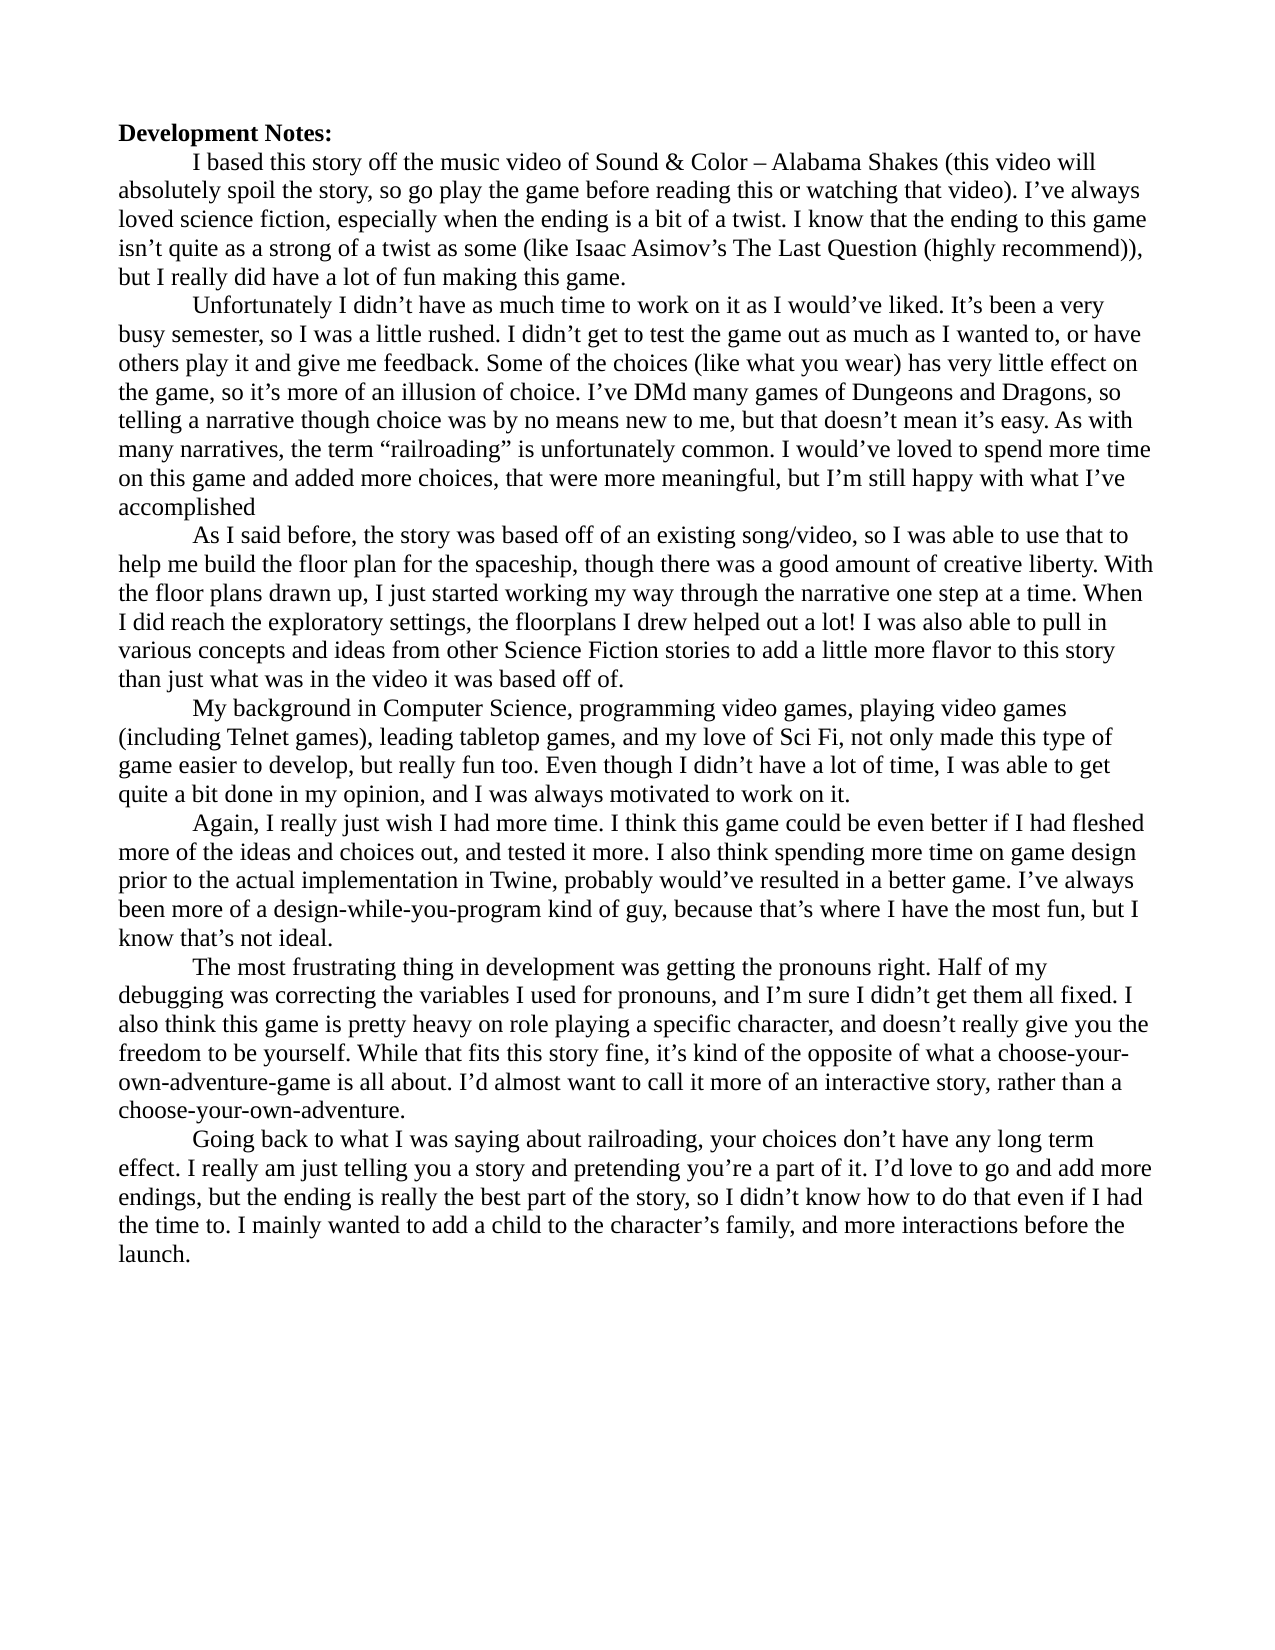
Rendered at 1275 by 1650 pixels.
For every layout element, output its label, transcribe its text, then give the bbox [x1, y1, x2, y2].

text Again, I really just wish I had more time. I think this game could be even better if I had fleshed more of the ideas and choices out, and tested it more. I also think spending more time on game design prior to the actual implementation in Twine, probably would’ve resulted in a better game. I’ve always been more of a design-while-you-program kind of guy, because that’s where I have the most fun, but I know that’s not ideal. [118, 808, 1157, 952]
text Development Notes: [118, 118, 1157, 147]
text I based this story off the music video of Sound & Color – Alabama Shakes (this video will absolutely spoil the story, so go play the game before reading this or watching that video). I’ve always loved science fiction, especially when the ending is a bit of a twist. I know that the ending to this game isn’t quite as a strong of a twist as some (like Isaac Asimov’s The Last Question (highly recommend)), but I really did have a lot of fun making this game. [118, 147, 1157, 291]
text The most frustrating thing in development was getting the pronouns right. Half of my debugging was correcting the variables I used for pronouns, and I’m sure I didn’t get them all fixed. I also think this game is pretty heavy on role playing a specific character, and doesn’t really give you the freedom to be yourself. While that fits this story fine, it’s kind of the opposite of what a choose-your-own-adventure-game is all about. I’d almost want to call it more of an interactive story, rather than a choose-your-own-adventure. [118, 952, 1157, 1124]
text Unfortunately I didn’t have as much time to work on it as I would’ve liked. It’s been a very busy semester, so I was a little rushed. I didn’t get to test the game out as much as I wanted to, or have others play it and give me feedback. Some of the choices (like what you wear) has very little effect on the game, so it’s more of an illusion of choice. I’ve DMd many games of Dungeons and Dragons, so telling a narrative though choice was by no means new to me, but that doesn’t mean it’s easy. As with many narratives, the term “railroading” is unfortunately common. I would’ve loved to spend more time on this game and added more choices, that were more meaningful, but I’m still happy with what I’ve accomplished [118, 291, 1157, 521]
text As I said before, the story was based off of an existing song/video, so I was able to use that to help me build the floor plan for the spaceship, though there was a good amount of creative liberty. With the floor plans drawn up, I just started working my way through the narrative one step at a time. When I did reach the exploratory settings, the floorplans I drew helped out a lot! I was also able to pull in various concepts and ideas from other Science Fiction stories to add a little more flavor to this story than just what was in the video it was based off of. [118, 521, 1157, 693]
text My background in Computer Science, programming video games, playing video games (including Telnet games), leading tabletop games, and my love of Sci Fi, not only made this type of game easier to develop, but really fun too. Even though I didn’t have a lot of time, I was able to get quite a bit done in my opinion, and I was always motivated to work on it. [118, 693, 1157, 808]
text Going back to what I was saying about railroading, your choices don’t have any long term effect. I really am just telling you a story and pretending you’re a part of it. I’d love to go and add more endings, but the ending is really the best part of the story, so I didn’t know how to do that even if I had the time to. I mainly wanted to add a child to the character’s family, and more interactions before the launch. [118, 1124, 1157, 1268]
